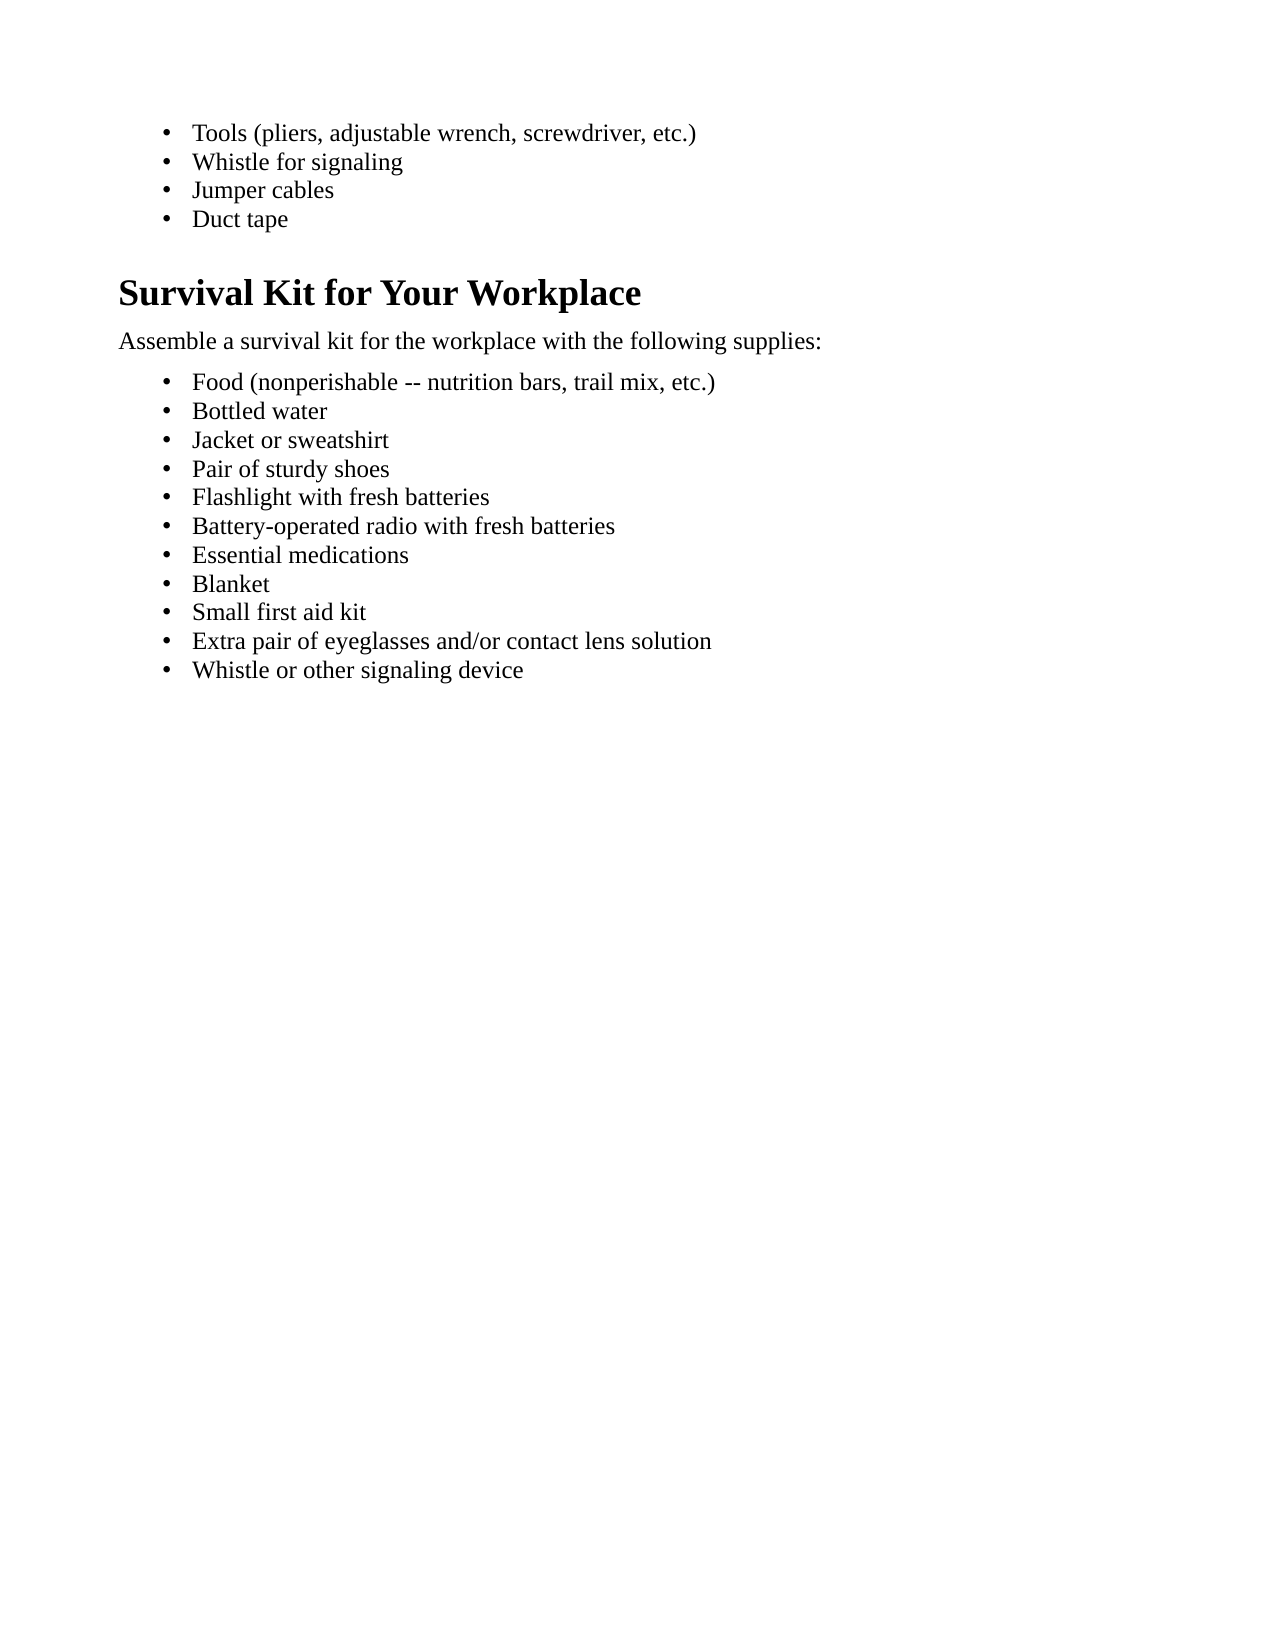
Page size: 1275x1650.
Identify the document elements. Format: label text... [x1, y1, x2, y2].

list Blanket [162, 569, 1157, 597]
list Duct tape [162, 204, 1157, 233]
list Bottled water [162, 396, 1157, 425]
list Jacket or sweatshirt [162, 425, 1157, 454]
list Extra pair of eyeglasses and/or contact lens solution [162, 626, 1157, 655]
text Assemble a survival kit for the workplace with the following supplies: [118, 326, 1157, 355]
list Tools (pliers, adjustable wrench, screwdriver, etc.) [162, 118, 1157, 147]
list Food (nonperishable -- nutrition bars, trail mix, etc.) [162, 367, 1157, 396]
subtitle Survival Kit for Your Workplace [118, 271, 1157, 314]
list Flashlight with fresh batteries [162, 482, 1157, 511]
list Whistle for signaling [162, 147, 1157, 176]
list Jumper cables [162, 176, 1157, 204]
list Small first aid kit [162, 597, 1157, 626]
list Whistle or other signaling device [162, 655, 1157, 684]
list Pair of sturdy shoes [162, 454, 1157, 482]
list Battery-operated radio with fresh batteries [162, 511, 1157, 540]
list Essential medications [162, 540, 1157, 569]
